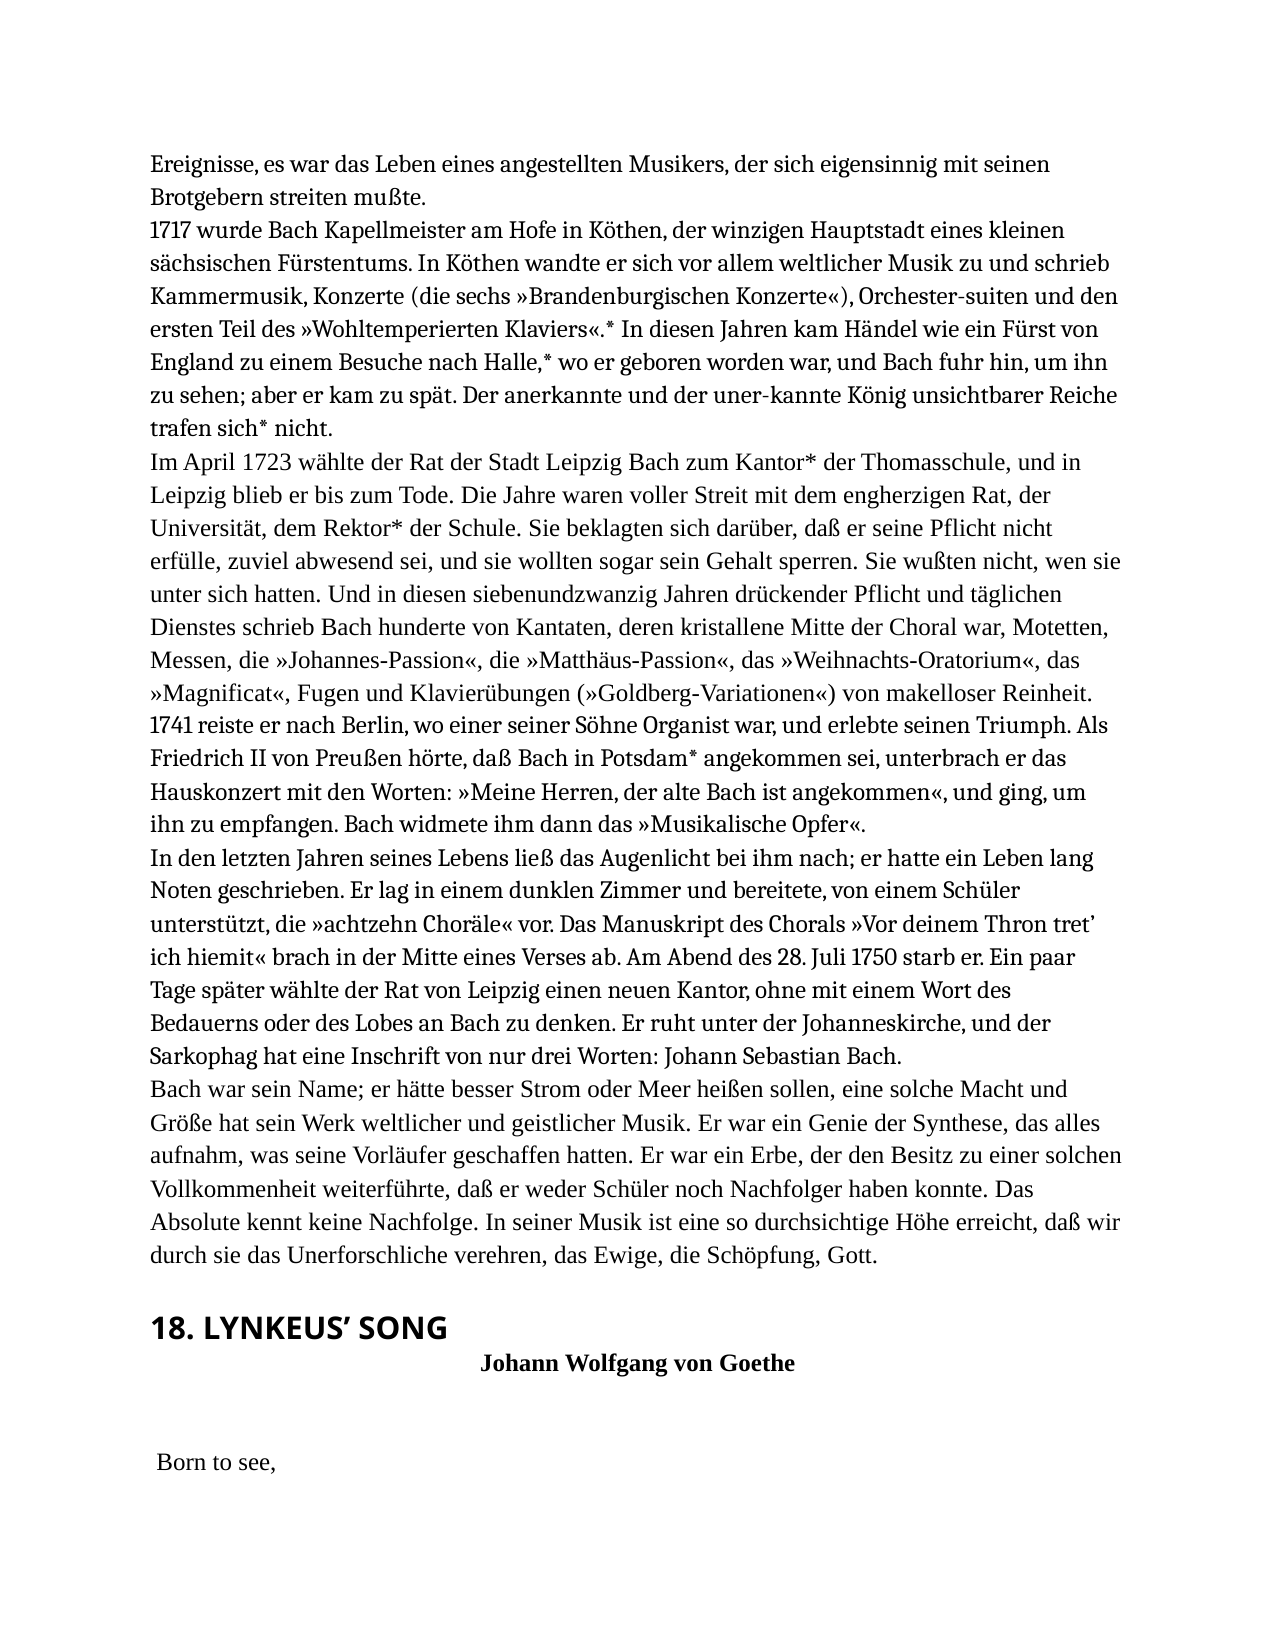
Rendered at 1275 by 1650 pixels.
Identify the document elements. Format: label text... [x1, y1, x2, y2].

text Born to see, [150, 1381, 1125, 1476]
text Im April 1723 wählte der Rat der Stadt Leipzig Bach zum Kantor* der Thomasschule, und in Leipzig blieb er bis zum Tode. Die Jahre waren voller Streit mit dem engherzigen Rat, der Universität, dem Rektor* der Schule. Sie beklagten sich darüber, daß er seine Pflicht nicht erfülle, zuviel abwesend sei, und sie wollten sogar sein Gehalt sperren. Sie wußten nicht, wen sie unter sich hatten. Und in diesen siebenundzwanzig Jahren drückender Pflicht und täglichen Dienstes schrieb Bach hunderte von Kantaten, deren kristallene Mitte der Choral war, Motetten, Messen, die »Johannes-Passion«, die »Matthäus-Passion«, das »Weihnachts-Oratorium«, das »Magnificat«, Fugen und Klavierübungen (»Goldberg-Variationen«) von makelloser Reinheit. [150, 447, 1125, 707]
text Bach war sein Name; er hätte besser Strom oder Meer heißen sollen, eine solche Macht und Größe hat sein Werk weltlicher und geistlicher Musik. Er war ein Genie der Synthese, das alles aufnahm, was seine Vorläufer geschaffen hatten. Er war ein Erbe, der den Besitz zu einer solchen Vollkommenheit weiterführte, daß er weder Schüler noch Nachfolger haben konnte. Das Absolute kennt keine Nachfolge. In seiner Musik ist eine so durchsichtige Höhe erreicht, daß wir durch sie das Unerforschliche verehren, das Ewige, die Schöpfung, Gott. [150, 1074, 1125, 1268]
text 18. LYNKEUS’ SONG [150, 1297, 1125, 1348]
text In den letzten Jahren seines Lebens ließ das Augenlicht bei ihm nach; er hatte ein Leben lang Noten geschrieben. Er lag in einem dunklen Zimmer und bereitete, von einem Schüler unterstützt, die »achtzehn Choräle« vor. Das Manuskript des Chorals »Vor deinem Thron tret’ ich hiemit« brach in der Mitte eines Verses ab. Am Abend des 28. Juli 1750 starb er. Ein paar Tage später wählte der Rat von Leipzig einen neuen Kantor, ohne mit einem Wort des Bedauerns oder des Lobes an Bach zu denken. Er ruht unter der Johanneskirche, und der Sarkophag hat eine Inschrift von nur drei Worten: Johann Sebastian Bach. [150, 843, 1125, 1070]
text Dann war er Organist in Mühlhausen* und Konzertmeister in der Hofkapelle in Weimar. Er heiratete und hatte fünf Kinder, von denen die Söhne sich später als Organisten und Komponisten einen Namen machten; einer wurde der »englische« Bach, das Leben eines anderen versickerte nach großem Anfang. Bachs erste Frau starb, und er heiratete Anna Magdalena, der er für ihre Klavierstunden ein Noten-büchlein schrieb. Er war noch nicht dreißig Jahre alt, als ihn seine Zeitgenossen den »Fürsten der Organisten« und den »berühmten Bach« nannten, aber die wachsende Größe seines Werkes, die Reinheit und Kraft seiner Erfindung erkannten sie nicht. Nie verließ er Deutschland. Sein äußers Leben war ohne Ereignisse, es war das Leben eines angestellten Musikers, der sich eigensinnig mit seinen Brotgebern streiten mußte. [150, 150, 1125, 212]
text 1741 reiste er nach Berlin, wo einer seiner Söhne Organist war, und erlebte seinen Triumph. Als Friedrich II von Preußen hörte, daß Bach in Potsdam* angekommen sei, unterbrach er das Hauskonzert mit den Worten: »Meine Herren, der alte Bach ist angekommen«, und ging, um ihn zu empfangen. Bach widmete ihm dann das »Musikalische Opfer«. [150, 711, 1125, 839]
text Johann Wolfgang von Goethe [150, 1348, 1125, 1377]
text 1717 wurde Bach Kapellmeister am Hofe in Köthen, der winzigen Hauptstadt eines kleinen sächsischen Fürstentums. In Köthen wandte er sich vor allem weltlicher Musik zu und schrieb Kammermusik, Konzerte (die sechs »Brandenburgischen Konzerte«), Orchester-suiten und den ersten Teil des »Wohltemperierten Klaviers«.* In diesen Jahren kam Händel wie ein Fürst von England zu einem Besuche nach Halle,* wo er geboren worden war, und Bach fuhr hin, um ihn zu sehen; aber er kam zu spät. Der anerkannte und der uner-kannte König unsichtbarer Reiche trafen sich* nicht. [150, 216, 1125, 443]
